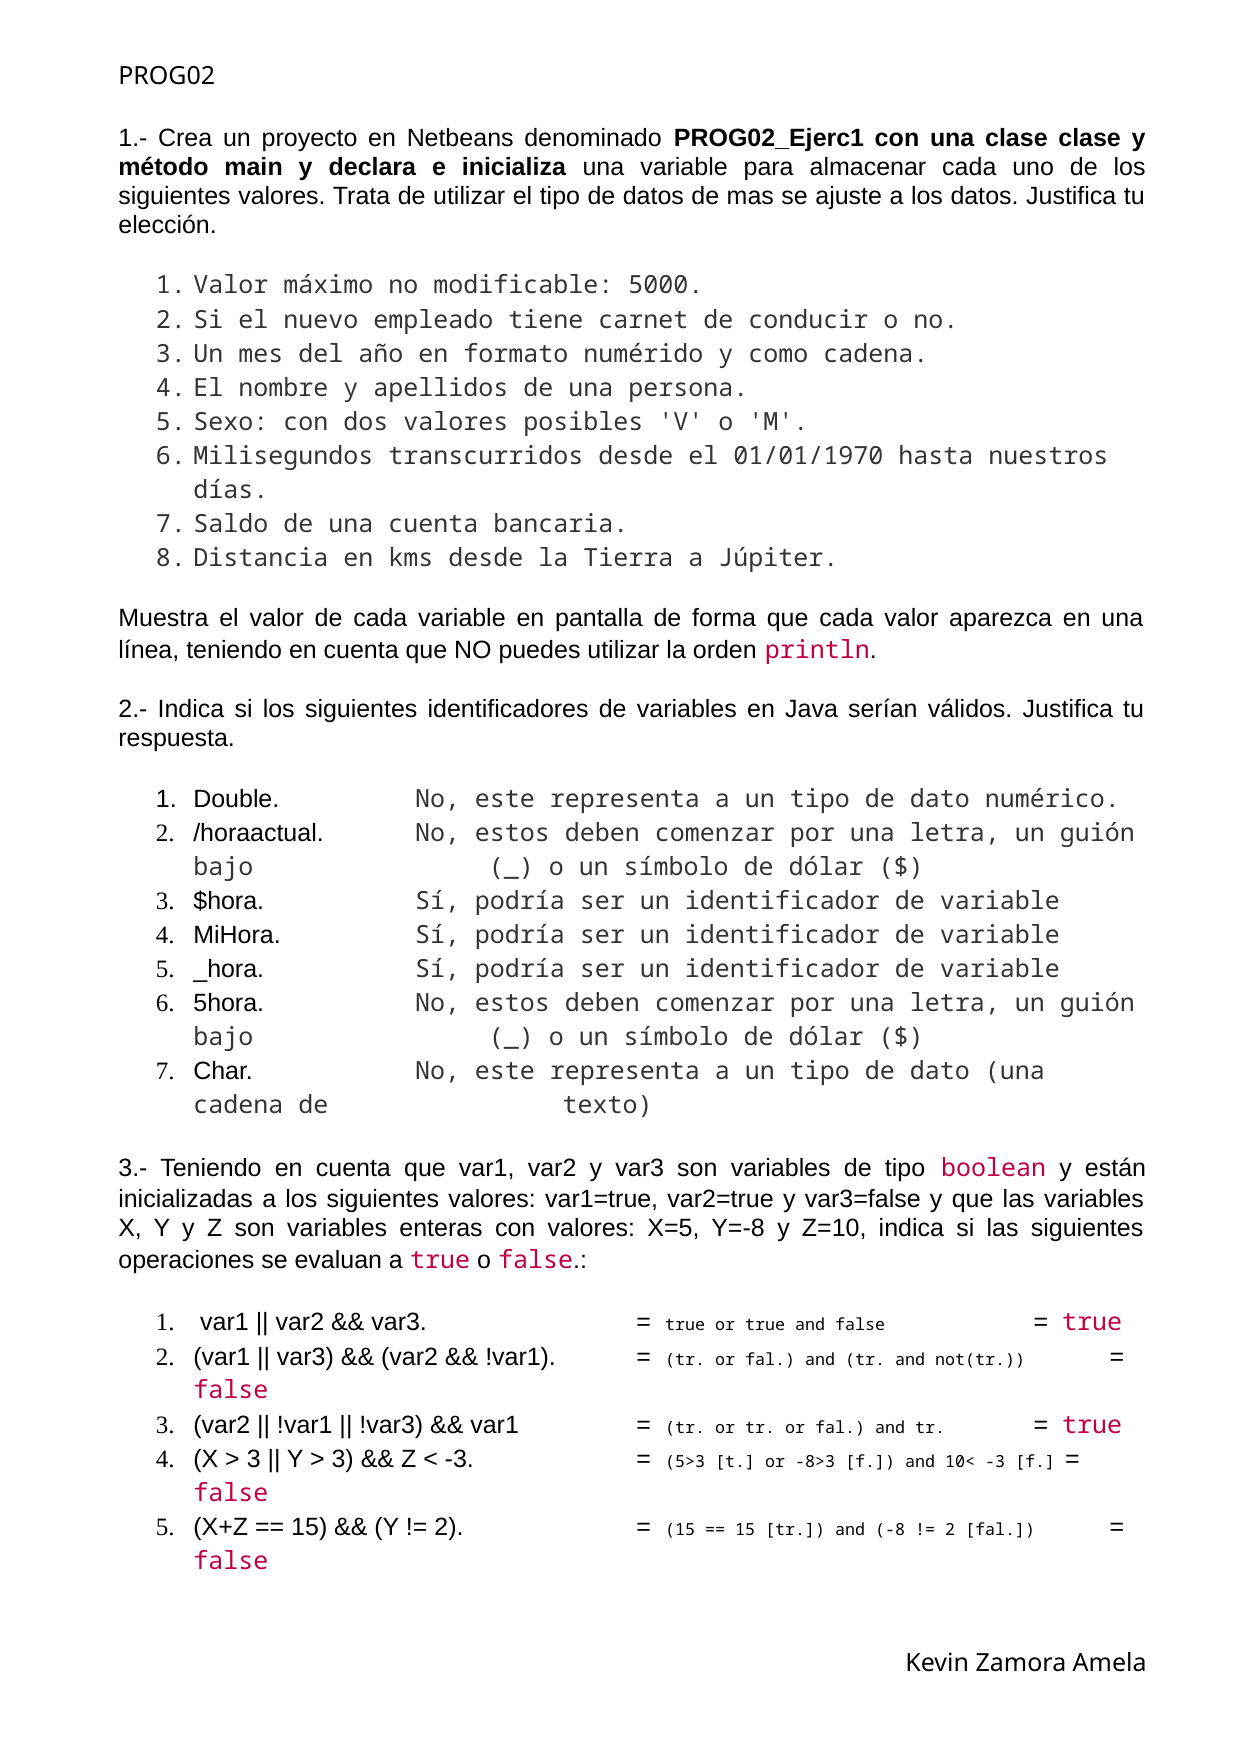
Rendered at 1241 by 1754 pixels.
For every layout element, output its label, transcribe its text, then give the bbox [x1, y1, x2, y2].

list Un mes del año en formato numérido y como cadena. [156, 335, 1146, 369]
text 3.- Teniendo en cuenta que var1, var2 y var3 son variables de tipo boolean y están inicializadas a los siguientes valores: var1=true, var2=true y var3=false y que las variables X, Y y Z son variables enteras con valores: X=5, Y=-8 y Z=10, indica si las siguientes operaciones se evaluan a true o false.: [118, 1150, 1146, 1275]
list (X > 3 || Y > 3) && Z < -3. = (5>3 [t.] or -8>3 [f.]) and 10< -3 [f.] = false [156, 1440, 1146, 1508]
list Si el nuevo empleado tiene carnet de conducir o no. [156, 301, 1146, 335]
list /horaactual. No, estos deben comenzar por una letra, un guión bajo (_) o un símbolo de dólar ($) [156, 814, 1146, 882]
list (var2 || !var1 || !var3) && var1 = (tr. or tr. or fal.) and tr. = true [156, 1406, 1146, 1440]
list MiHora. Sí, podría ser un identificador de variable [156, 917, 1146, 951]
list var1 || var2 && var3. = true or true and false = true [156, 1304, 1146, 1338]
list (X+Z == 15) && (Y != 2). = (15 == 15 [tr.]) and (-8 != 2 [fal.]) = false [156, 1508, 1146, 1577]
list Double. No, este representa a un tipo de dato numérico. [156, 780, 1146, 814]
list El nombre y apellidos de una persona. [156, 369, 1146, 403]
list (var1 || var3) && (var2 && !var1). = (tr. or fal.) and (tr. and not(tr.)) = false [156, 1338, 1146, 1406]
list Sexo: con dos valores posibles 'V' o 'M'. [156, 403, 1146, 437]
text 1.- Crea un proyecto en Netbeans denominado PROG02_Ejerc1 con una clase clase y método main y declara e inicializa una variable para almacenar cada uno de los siguientes valores. Trata de utilizar el tipo de datos de mas se ajuste a los datos. Justifica tu elección. [118, 123, 1146, 238]
list 5hora. No, estos deben comenzar por una letra, un guión bajo (_) o un símbolo de dólar ($) [156, 985, 1146, 1053]
list Valor máximo no modificable: 5000. [156, 267, 1146, 301]
text 2.- Indica si los siguientes identificadores de variables en Java serían válidos. Justifica tu respuesta. [118, 694, 1146, 752]
list Milisegundos transcurridos desde el 01/01/1970 hasta nuestros días. [156, 437, 1146, 506]
list $hora. Sí, podría ser un identificador de variable [156, 882, 1146, 917]
list _hora. Sí, podría ser un identificador de variable [156, 951, 1146, 985]
list Saldo de una cuenta bancaria. [156, 506, 1146, 540]
text Muestra el valor de cada variable en pantalla de forma que cada valor aparezca en una línea, teniendo en cuenta que NO puedes utilizar la orden println. [118, 602, 1146, 665]
list Char. No, este representa a un tipo de dato (una cadena de texto) [156, 1053, 1146, 1121]
list Distancia en kms desde la Tierra a Júpiter. [156, 540, 1146, 574]
